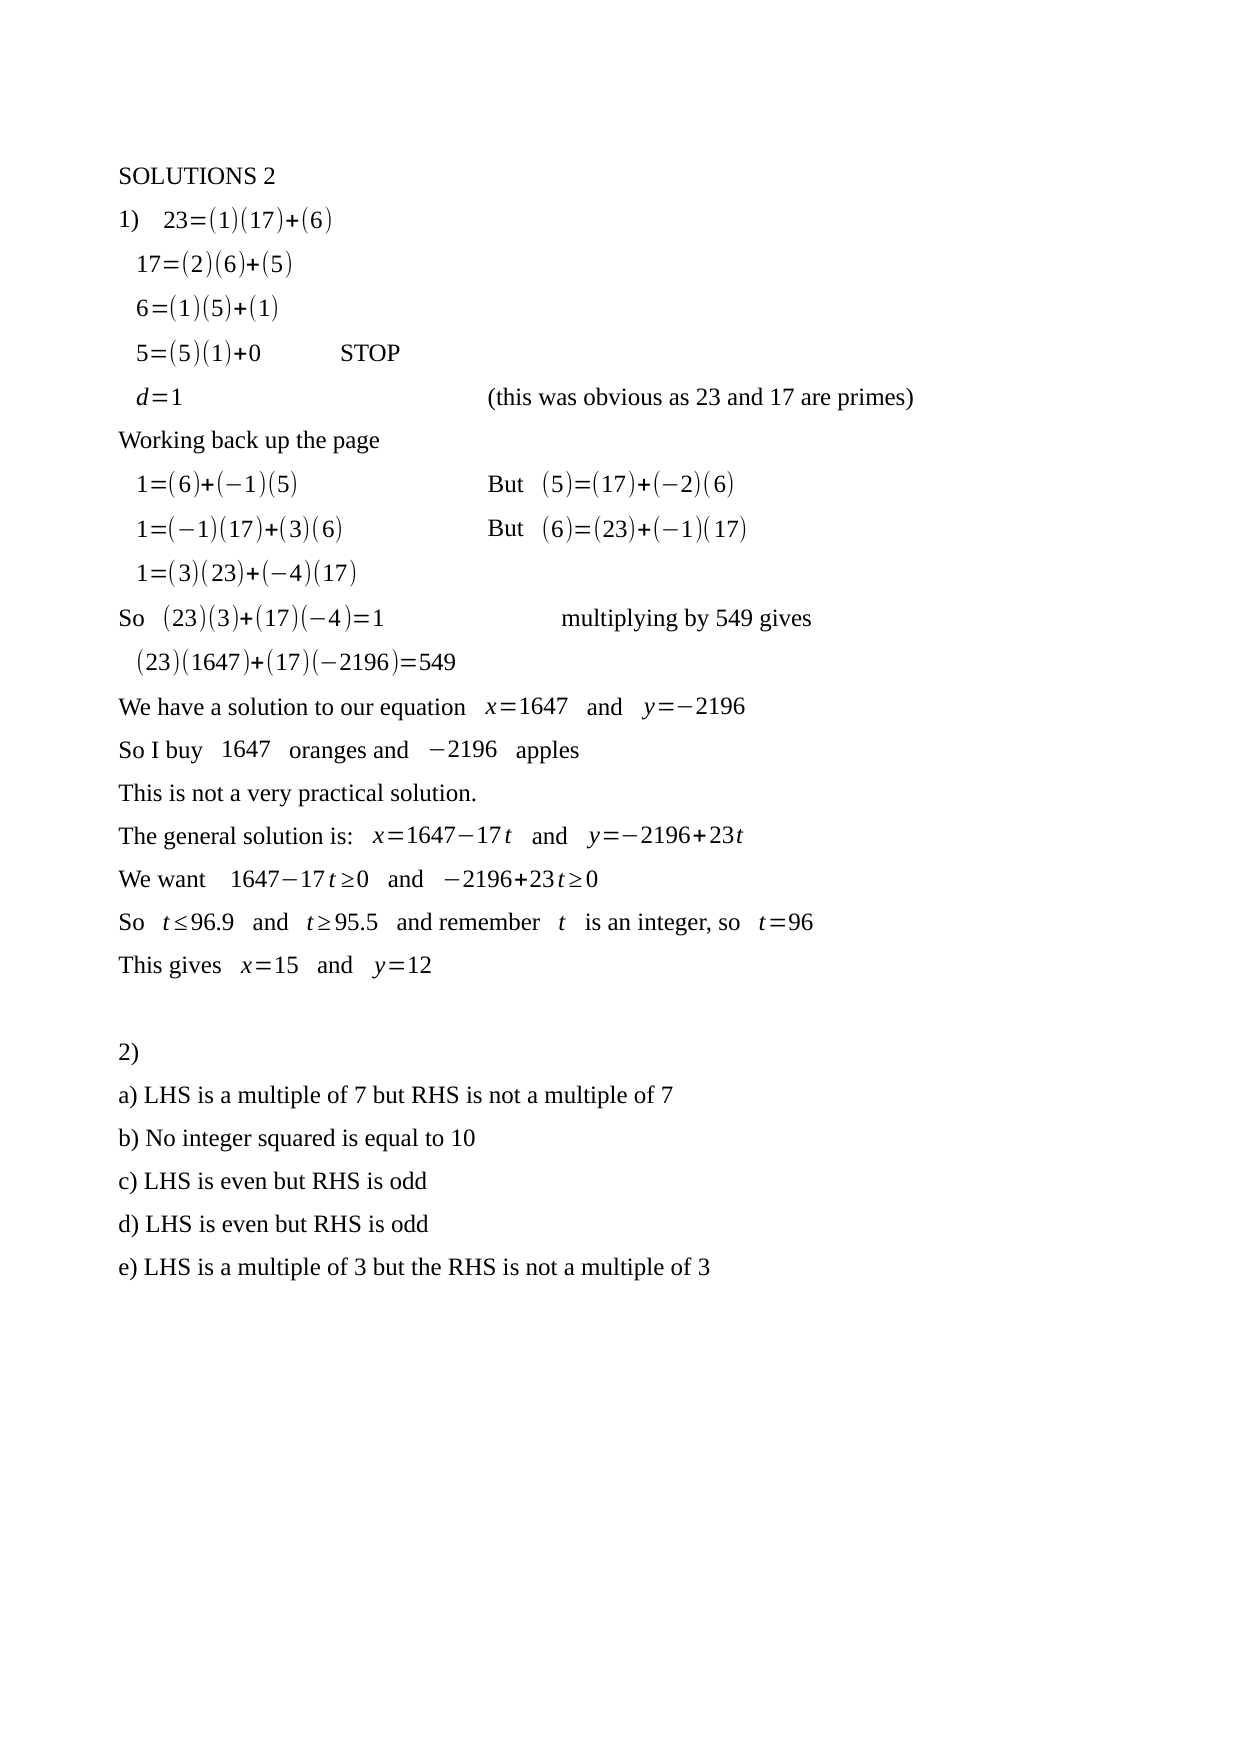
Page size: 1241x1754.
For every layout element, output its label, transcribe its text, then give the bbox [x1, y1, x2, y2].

text d) LHS is even but RHS is odd [118, 1209, 1122, 1238]
text We have a solution to our equationand [118, 692, 1122, 720]
text We want and [118, 864, 1122, 893]
text So I buyoranges andapples [118, 735, 1122, 763]
text But [118, 513, 1122, 544]
text 2) [118, 1037, 1122, 1065]
text The general solution is:and [118, 821, 1122, 850]
text So multiplying by 549 gives [118, 603, 1122, 633]
text Soandand rememberis an integer, so [118, 907, 1122, 936]
text But [118, 469, 1122, 499]
text b) No integer squared is equal to 10 [118, 1123, 1122, 1152]
text Working back up the page [118, 426, 1122, 454]
text e) LHS is a multiple of 3 but the RHS is not a multiple of 3 [118, 1252, 1122, 1281]
text This is not a very practical solution. [118, 778, 1122, 807]
text c) LHS is even but RHS is odd [118, 1166, 1122, 1195]
text a) LHS is a multiple of 7 but RHS is not a multiple of 7 [118, 1080, 1122, 1108]
text (this was obvious as 23 and 17 are primes) [118, 382, 1122, 411]
text This givesand [118, 950, 1122, 979]
text 1) [118, 204, 1122, 235]
text SOLUTIONS 2 [118, 161, 1122, 190]
text STOP [118, 338, 1122, 368]
